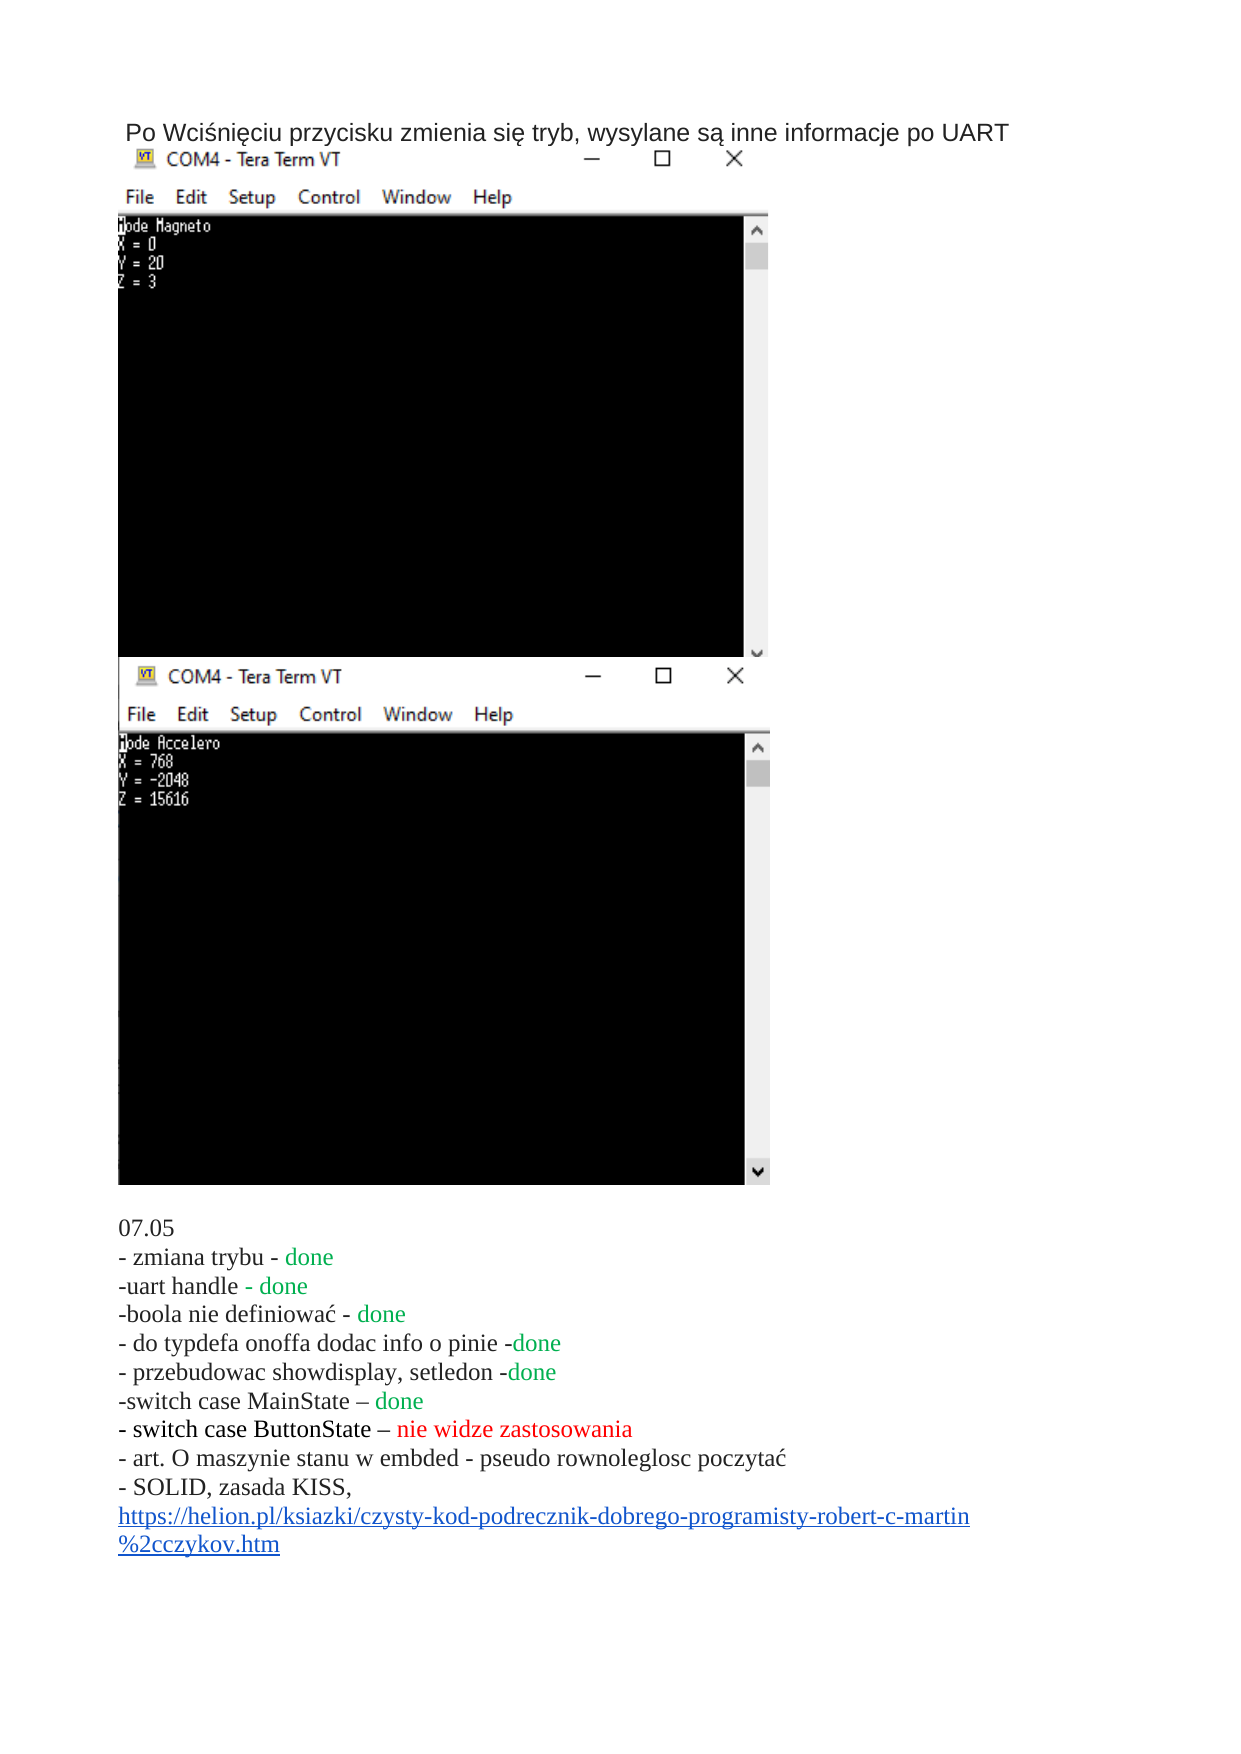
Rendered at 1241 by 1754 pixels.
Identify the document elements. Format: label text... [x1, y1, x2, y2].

text - switch case ButtonState – nie widze zastosowania [118, 1414, 1122, 1443]
text Po Wciśnięciu przycisku zmienia się tryb, wysylane są inne informacje po UART [118, 118, 1122, 147]
text -boola nie definiować - done [118, 1299, 1122, 1328]
text - do typdefa onoffa dodac info o pinie -done [118, 1328, 1122, 1357]
text - przebudowac showdisplay, setledon -done [118, 1357, 1122, 1386]
text - art. O maszynie stanu w embded - pseudo rownoleglosc poczytać [118, 1443, 1122, 1472]
text https://helion.pl/ksiazki/czysty-kod-podrecznik-dobrego-programisty-robert-c-martin%2cczykov.htm [118, 1501, 1122, 1558]
text -uart handle - done [118, 1271, 1122, 1299]
text - zmiana trybu - done [118, 1242, 1122, 1271]
text -switch case MainState – done [118, 1386, 1122, 1414]
text - SOLID, zasada KISS, [118, 1472, 1122, 1501]
text 07.05 [118, 1213, 1122, 1242]
